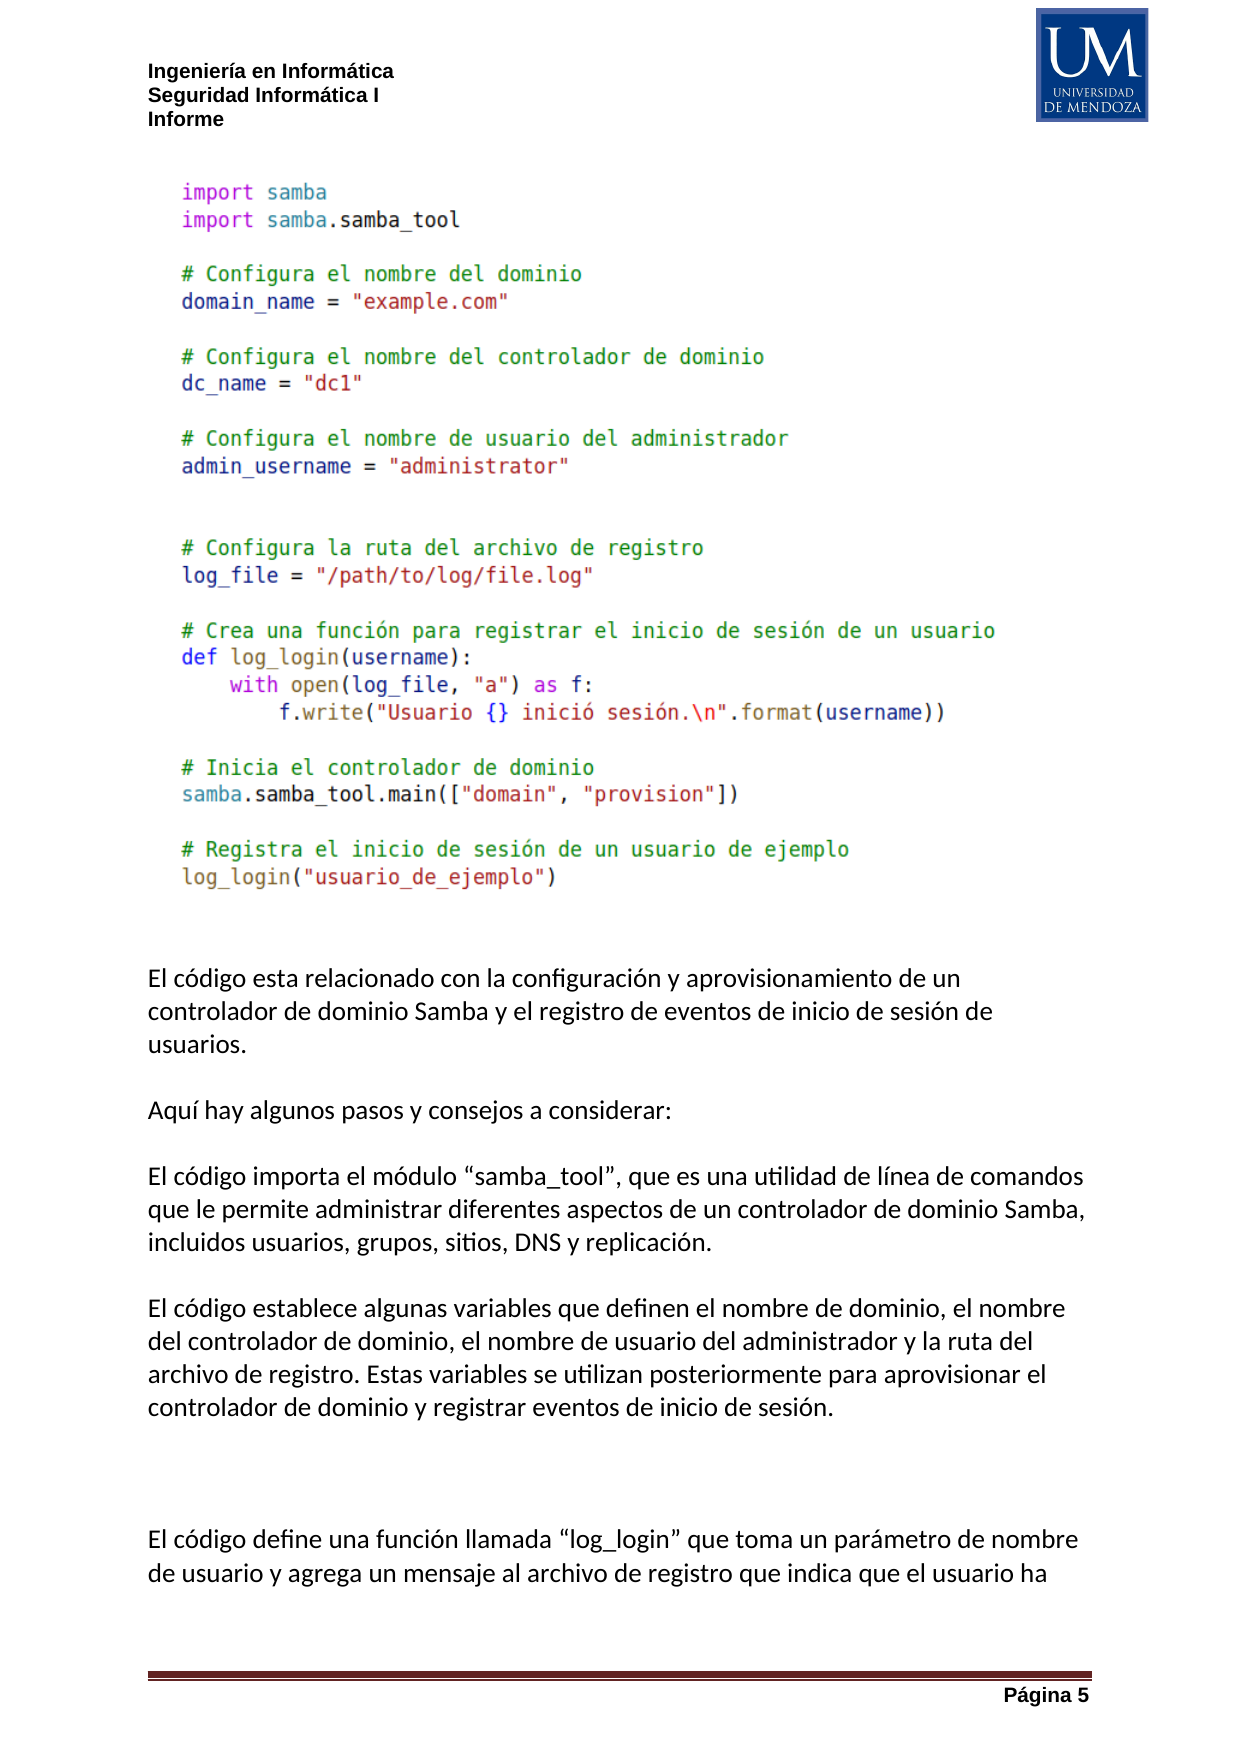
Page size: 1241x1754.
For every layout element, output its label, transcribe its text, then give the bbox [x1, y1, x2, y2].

text Aquí hay algunos pasos y consejos a considerar: [148, 1093, 1092, 1126]
text El código define una función llamada “log_login” que toma un parámetro de nombre de usuario y agrega un mensaje al archivo de registro que indica que el usuario ha [148, 1523, 1092, 1589]
text El código esta relacionado con la configuración y aprovisionamiento de un controlador de dominio Samba y el registro de eventos de inicio de sesión de usuarios. [148, 961, 1092, 1060]
picture [1036, 8, 1149, 122]
text El código establece algunas variables que definen el nombre de dominio, el nombre del controlador de dominio, el nombre de usuario del administrador y la ruta del archivo de registro. Estas variables se utilizan posteriormente para aprovisionar el controlador de dominio y registrar eventos de inicio de sesión. [148, 1292, 1092, 1424]
picture [168, 166, 1022, 900]
text El código importa el módulo “samba_tool”, que es una utilidad de línea de comandos que le permite administrar diferentes aspectos de un controlador de dominio Samba, incluidos usuarios, grupos, sitios, DNS y replicación. [148, 1159, 1092, 1258]
